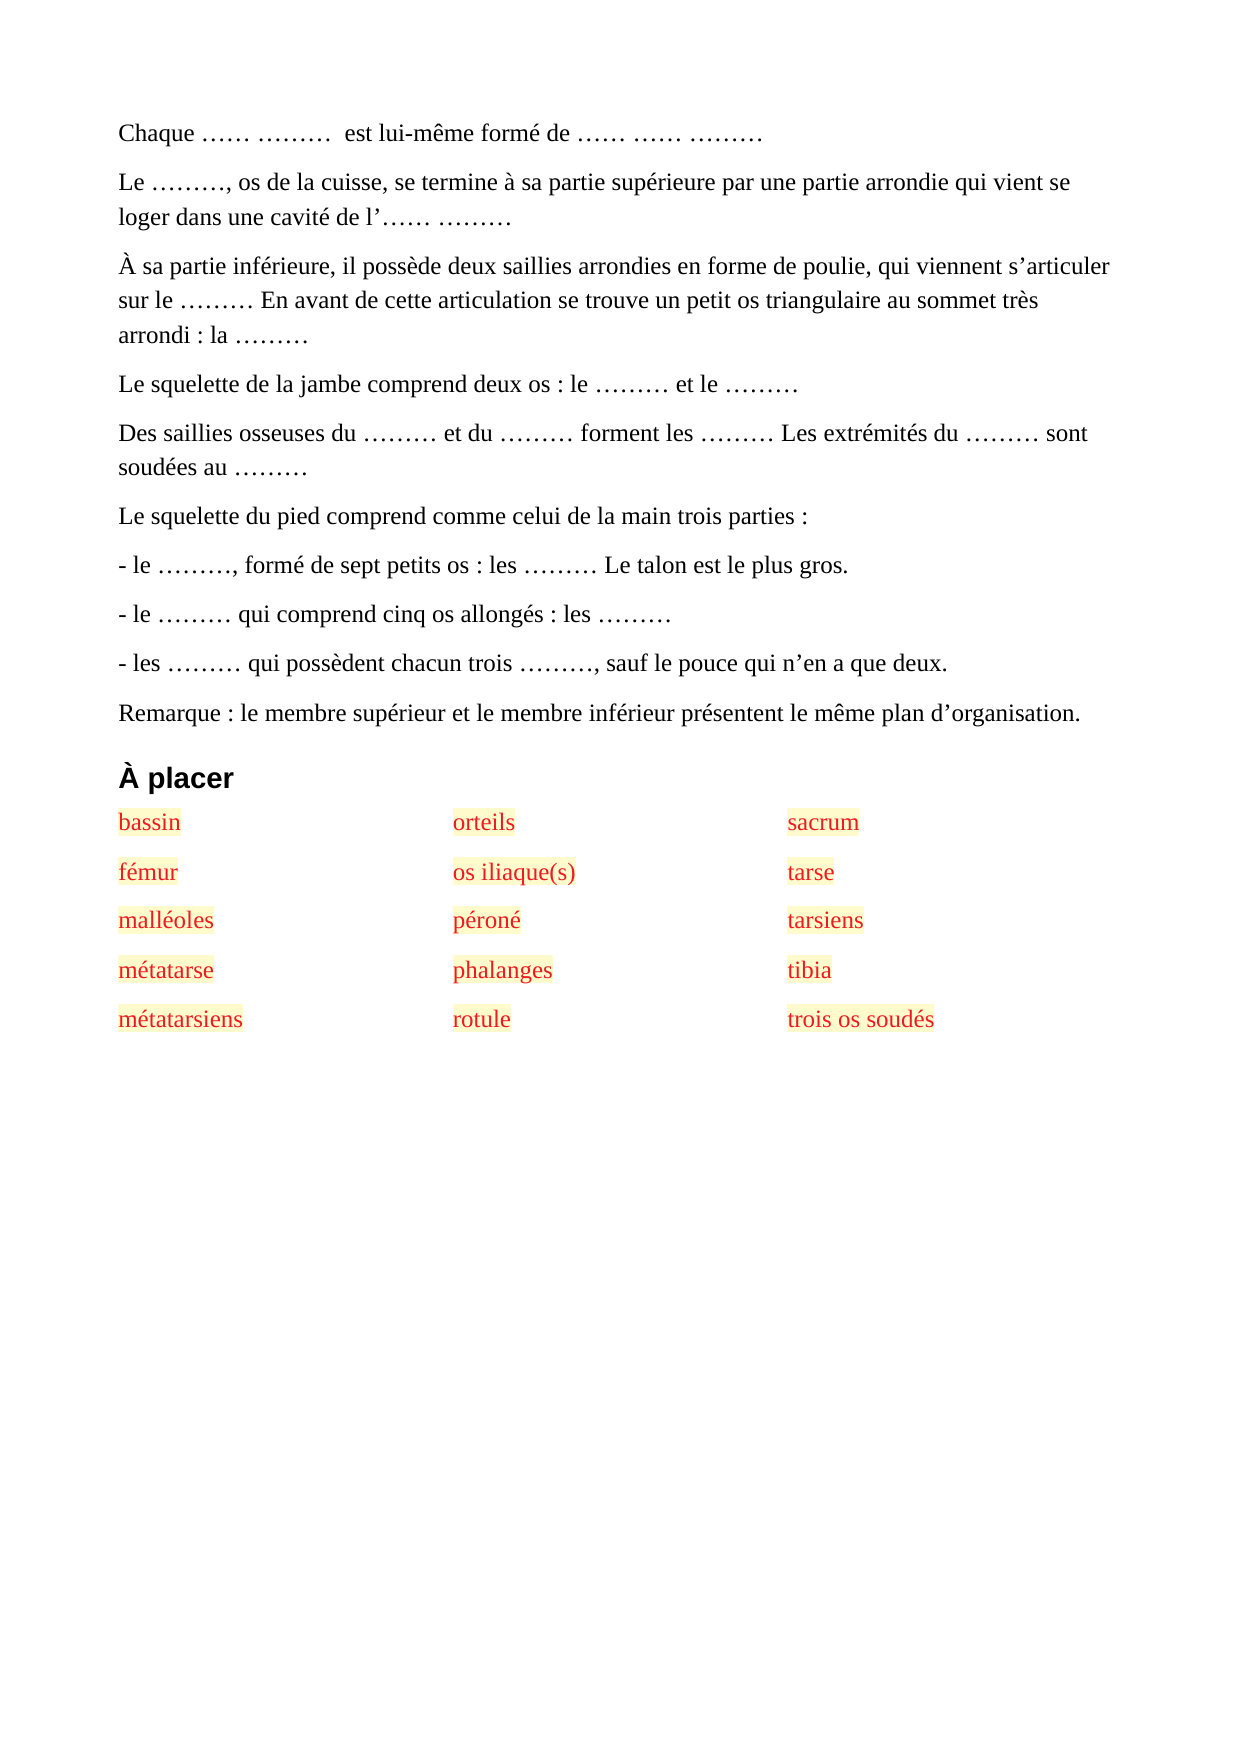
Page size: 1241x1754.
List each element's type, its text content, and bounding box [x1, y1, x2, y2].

text métatarse [214, 955, 453, 983]
text tarse [834, 857, 1122, 885]
text Le squelette de la jambe comprend deux os : le ……… et le ……… [118, 369, 1122, 397]
text sacrum [787, 807, 1122, 836]
text Chaque …… ……… est lui-même formé de …… …… ……… [118, 118, 1122, 147]
text À sa partie inférieure, il possède deux saillies arrondies en forme de poulie, qui viennent s’articuler sur le ……… En avant de cette articulation se trouve un petit os triangulaire au sommet très arrondi : la ……… [118, 251, 1122, 348]
text Des saillies osseuses du ……… et du ……… forment les ……… Les extrémités du ……… sont soudées au ……… [118, 418, 1122, 481]
subtitle À placer [118, 761, 1122, 795]
text malléoles [214, 906, 453, 934]
text orteils [453, 807, 787, 836]
text Le ………, os de la cuisse, se termine à sa partie supérieure par une partie arrondie qui vient se loger dans une cavité de l’…… ……… [118, 167, 1122, 230]
text - le ……… qui comprend cinq os allongés : les ……… [118, 599, 1122, 628]
text Remarque : le membre supérieur et le membre inférieur présentent le même plan d’organisation. [118, 698, 1122, 726]
text os iliaque(s) [576, 857, 787, 885]
text tibia [832, 955, 1122, 983]
text trois os soudés [934, 1004, 1122, 1032]
text tarsiens [864, 906, 1122, 934]
text - les ……… qui possèdent chacun trois ………, sauf le pouce qui n’en a que deux. [118, 648, 1122, 677]
text rotule [511, 1004, 787, 1032]
text métatarsiens [243, 1004, 453, 1032]
text phalanges [553, 955, 787, 983]
text fémur [178, 857, 453, 885]
text bassin [118, 807, 453, 836]
text péroné [521, 906, 787, 934]
text - le ………, formé de sept petits os : les ……… Le talon est le plus gros. [118, 550, 1122, 579]
text Le squelette du pied comprend comme celui de la main trois parties : [118, 501, 1122, 530]
